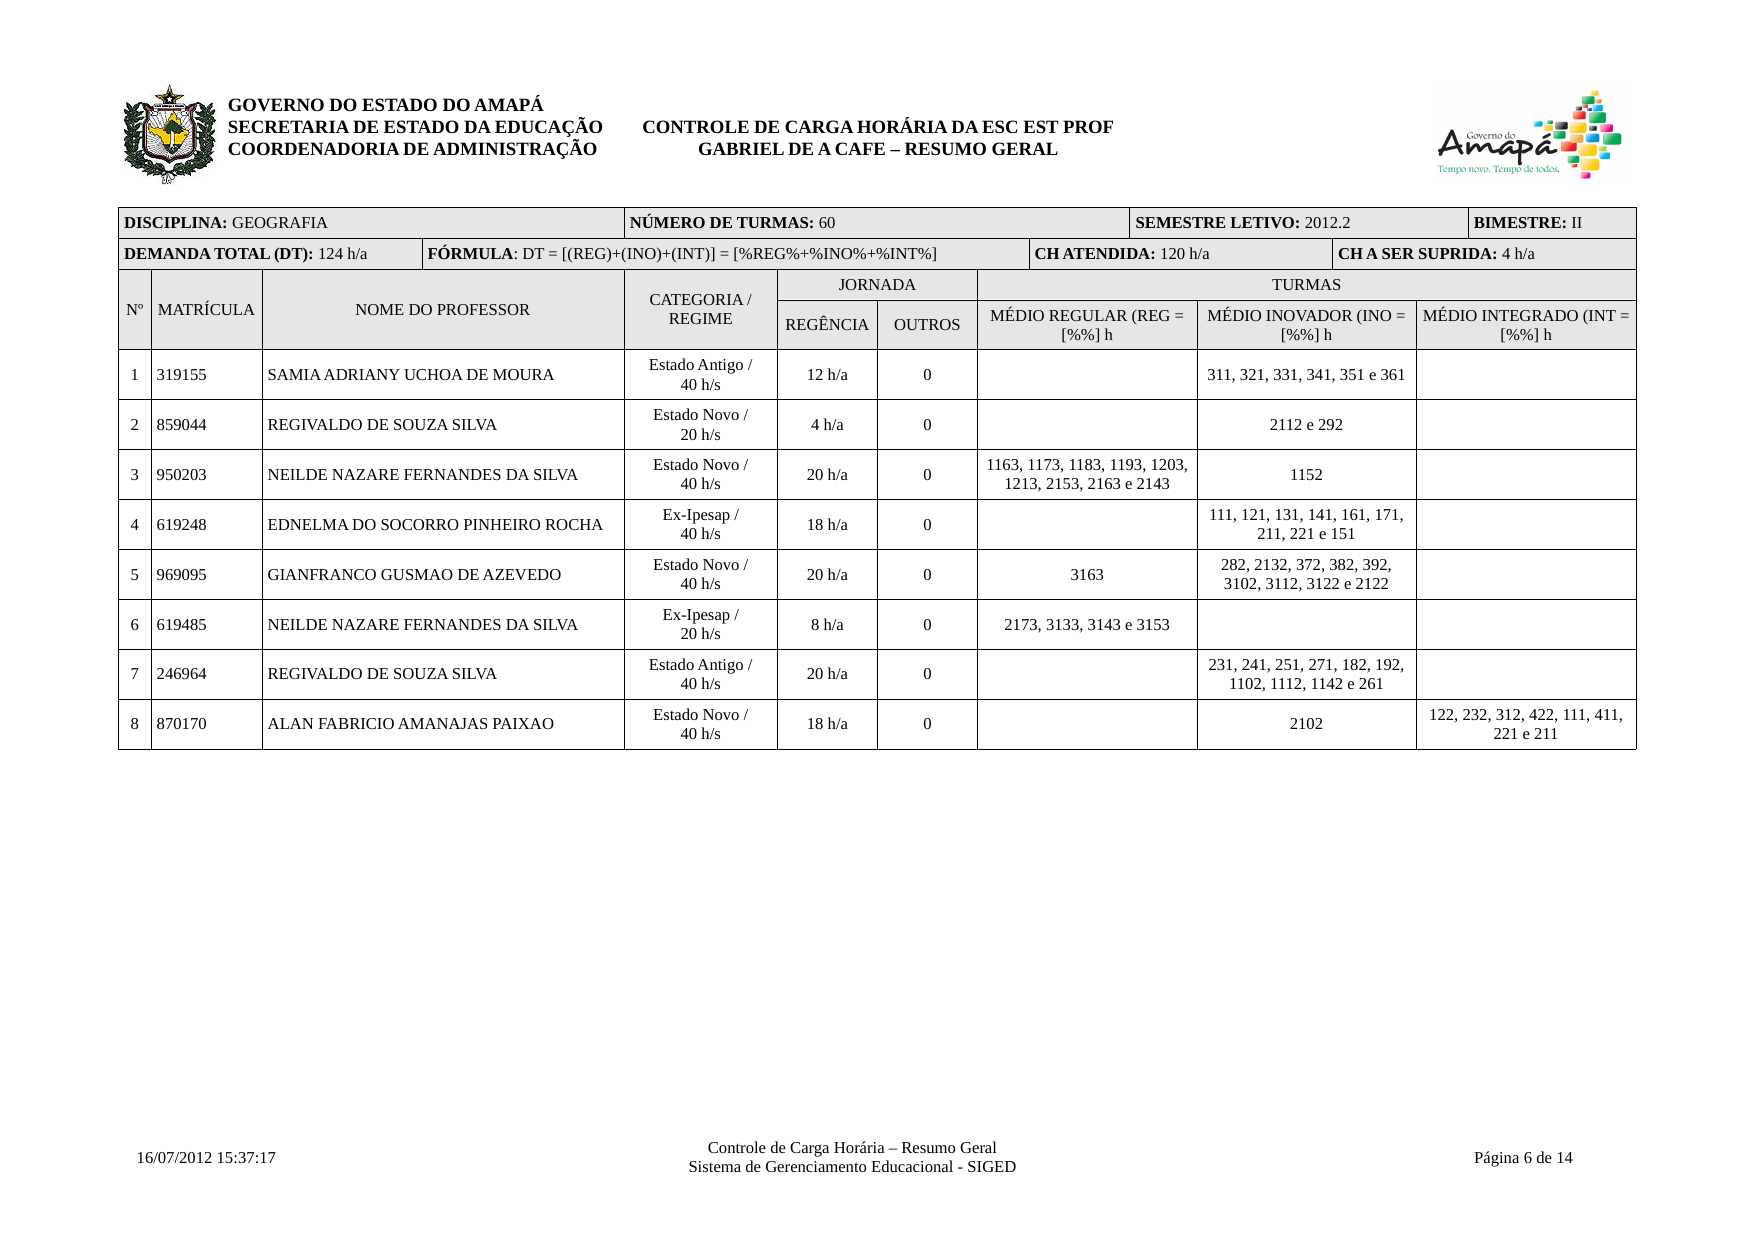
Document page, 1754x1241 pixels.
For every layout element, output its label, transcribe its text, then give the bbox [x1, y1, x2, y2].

table_cell [978, 400, 1197, 449]
table_cell 2112 e 292 [1198, 400, 1416, 449]
table_header BIMESTRE: II [1469, 208, 1636, 238]
table_cell ALAN FABRICIO AMANAJAS PAIXAO [263, 700, 624, 748]
table_header SEMESTRE LETIVO: 2012.2 [1130, 208, 1468, 238]
table_cell [1417, 400, 1636, 449]
table_cell FÓRMULA: DT = [(REG)+(INO)+(INT)] = [%REG%+%INO%+%INT%] [423, 239, 1029, 269]
table_cell [978, 700, 1197, 748]
table_header NÚMERO DE TURMAS: 60 [625, 208, 1129, 238]
table_cell [1198, 600, 1416, 649]
table_cell [1417, 450, 1636, 499]
table_cell REGIVALDO DE SOUZA SILVA [263, 400, 624, 449]
table_cell 4 [119, 500, 151, 549]
table_cell 3163 [978, 550, 1197, 599]
table_cell 2102 [1198, 700, 1416, 748]
table_cell REGIVALDO DE SOUZA SILVA [263, 650, 624, 699]
table_cell MÉDIO REGULAR (REG = [%%] h [978, 301, 1197, 349]
table_cell [978, 350, 1197, 399]
table_cell 0 [878, 700, 977, 748]
table_cell OUTROS [878, 301, 977, 349]
table_cell 0 [878, 650, 977, 699]
table_cell CH A SER SUPRIDA: 4 h/a [1333, 239, 1636, 269]
table_cell MATRÍCULA [152, 270, 262, 349]
table_cell 18 h/a [778, 700, 877, 748]
table_cell [1417, 600, 1636, 649]
table_cell [1417, 650, 1636, 699]
table_cell 1 [119, 350, 151, 399]
table_cell 8 h/a [778, 600, 877, 649]
picture [1433, 84, 1629, 185]
table_cell Ex-Ipesap / 20 h/s [625, 600, 777, 649]
table_cell NEILDE NAZARE FERNANDES DA SILVA [263, 600, 624, 649]
table_cell [978, 500, 1197, 549]
table_cell 282, 2132, 372, 382, 392, 3102, 3112, 3122 e 2122 [1198, 550, 1416, 599]
table_cell [1417, 350, 1636, 399]
table_cell Estado Novo / 20 h/s [625, 400, 777, 449]
table_cell 319155 [152, 350, 262, 399]
table_cell MÉDIO INTEGRADO (INT = [%%] h [1417, 301, 1636, 349]
table_cell 2 [119, 400, 151, 449]
table_cell DEMANDA TOTAL (DT): 124 h/a [119, 239, 422, 269]
table_cell 859044 [152, 400, 262, 449]
table_header DISCIPLINA: GEOGRAFIA [119, 208, 624, 238]
table_cell 2173, 3133, 3143 e 3153 [978, 600, 1197, 649]
table_cell 619485 [152, 600, 262, 649]
table_cell [978, 650, 1197, 699]
table_cell 969095 [152, 550, 262, 599]
table_cell 311, 321, 331, 341, 351 e 361 [1198, 350, 1416, 399]
table_cell TURMAS [978, 270, 1636, 299]
table_cell 4 h/a [778, 400, 877, 449]
table_cell 20 h/a [778, 450, 877, 499]
table_cell EDNELMA DO SOCORRO PINHEIRO ROCHA [263, 500, 624, 549]
table_cell 0 [878, 600, 977, 649]
table_cell Estado Novo / 40 h/s [625, 450, 777, 499]
table_cell 1163, 1173, 1183, 1193, 1203, 1213, 2153, 2163 e 2143 [978, 450, 1197, 499]
table_cell 870170 [152, 700, 262, 748]
table_cell JORNADA [778, 270, 977, 299]
table_cell CATEGORIA / REGIME [625, 270, 777, 349]
table_cell 619248 [152, 500, 262, 549]
table_cell 122, 232, 312, 422, 111, 411, 221 e 211 [1417, 700, 1636, 748]
table_cell 3 [119, 450, 151, 499]
table_cell CH ATENDIDA: 120 h/a [1030, 239, 1332, 269]
table_cell NEILDE NAZARE FERNANDES DA SILVA [263, 450, 624, 499]
table_cell MÉDIO INOVADOR (INO = [%%] h [1198, 301, 1416, 349]
table_cell 231, 241, 251, 271, 182, 192, 1102, 1112, 1142 e 261 [1198, 650, 1416, 699]
table_cell [1417, 500, 1636, 549]
table_cell 111, 121, 131, 141, 161, 171, 211, 221 e 151 [1198, 500, 1416, 549]
table_cell 18 h/a [778, 500, 877, 549]
table_cell 12 h/a [778, 350, 877, 399]
table_cell NOME DO PROFESSOR [263, 270, 624, 349]
table_cell GIANFRANCO GUSMAO DE AZEVEDO [263, 550, 624, 599]
table_cell SAMIA ADRIANY UCHOA DE MOURA [263, 350, 624, 399]
table_cell Estado Antigo / 40 h/s [625, 350, 777, 399]
table_cell Ex-Ipesap / 40 h/s [625, 500, 777, 549]
table_cell REGÊNCIA [778, 301, 877, 349]
table_cell Nº [119, 270, 151, 349]
table_cell 6 [119, 600, 151, 649]
table_cell 5 [119, 550, 151, 599]
table_cell Estado Antigo / 40 h/s [625, 650, 777, 699]
table_cell [1417, 550, 1636, 599]
table_cell 20 h/a [778, 550, 877, 599]
table_cell Estado Novo / 40 h/s [625, 700, 777, 748]
table_cell 20 h/a [778, 650, 877, 699]
table_cell 950203 [152, 450, 262, 499]
table_cell 8 [119, 700, 151, 748]
table_cell 7 [119, 650, 151, 699]
table_cell 0 [878, 500, 977, 549]
table_cell 1152 [1198, 450, 1416, 499]
picture [123, 84, 218, 185]
table_cell 246964 [152, 650, 262, 699]
table_cell 0 [878, 550, 977, 599]
table_cell 0 [878, 350, 977, 399]
table_cell Estado Novo / 40 h/s [625, 550, 777, 599]
table_cell 0 [878, 450, 977, 499]
table_cell 0 [878, 400, 977, 449]
